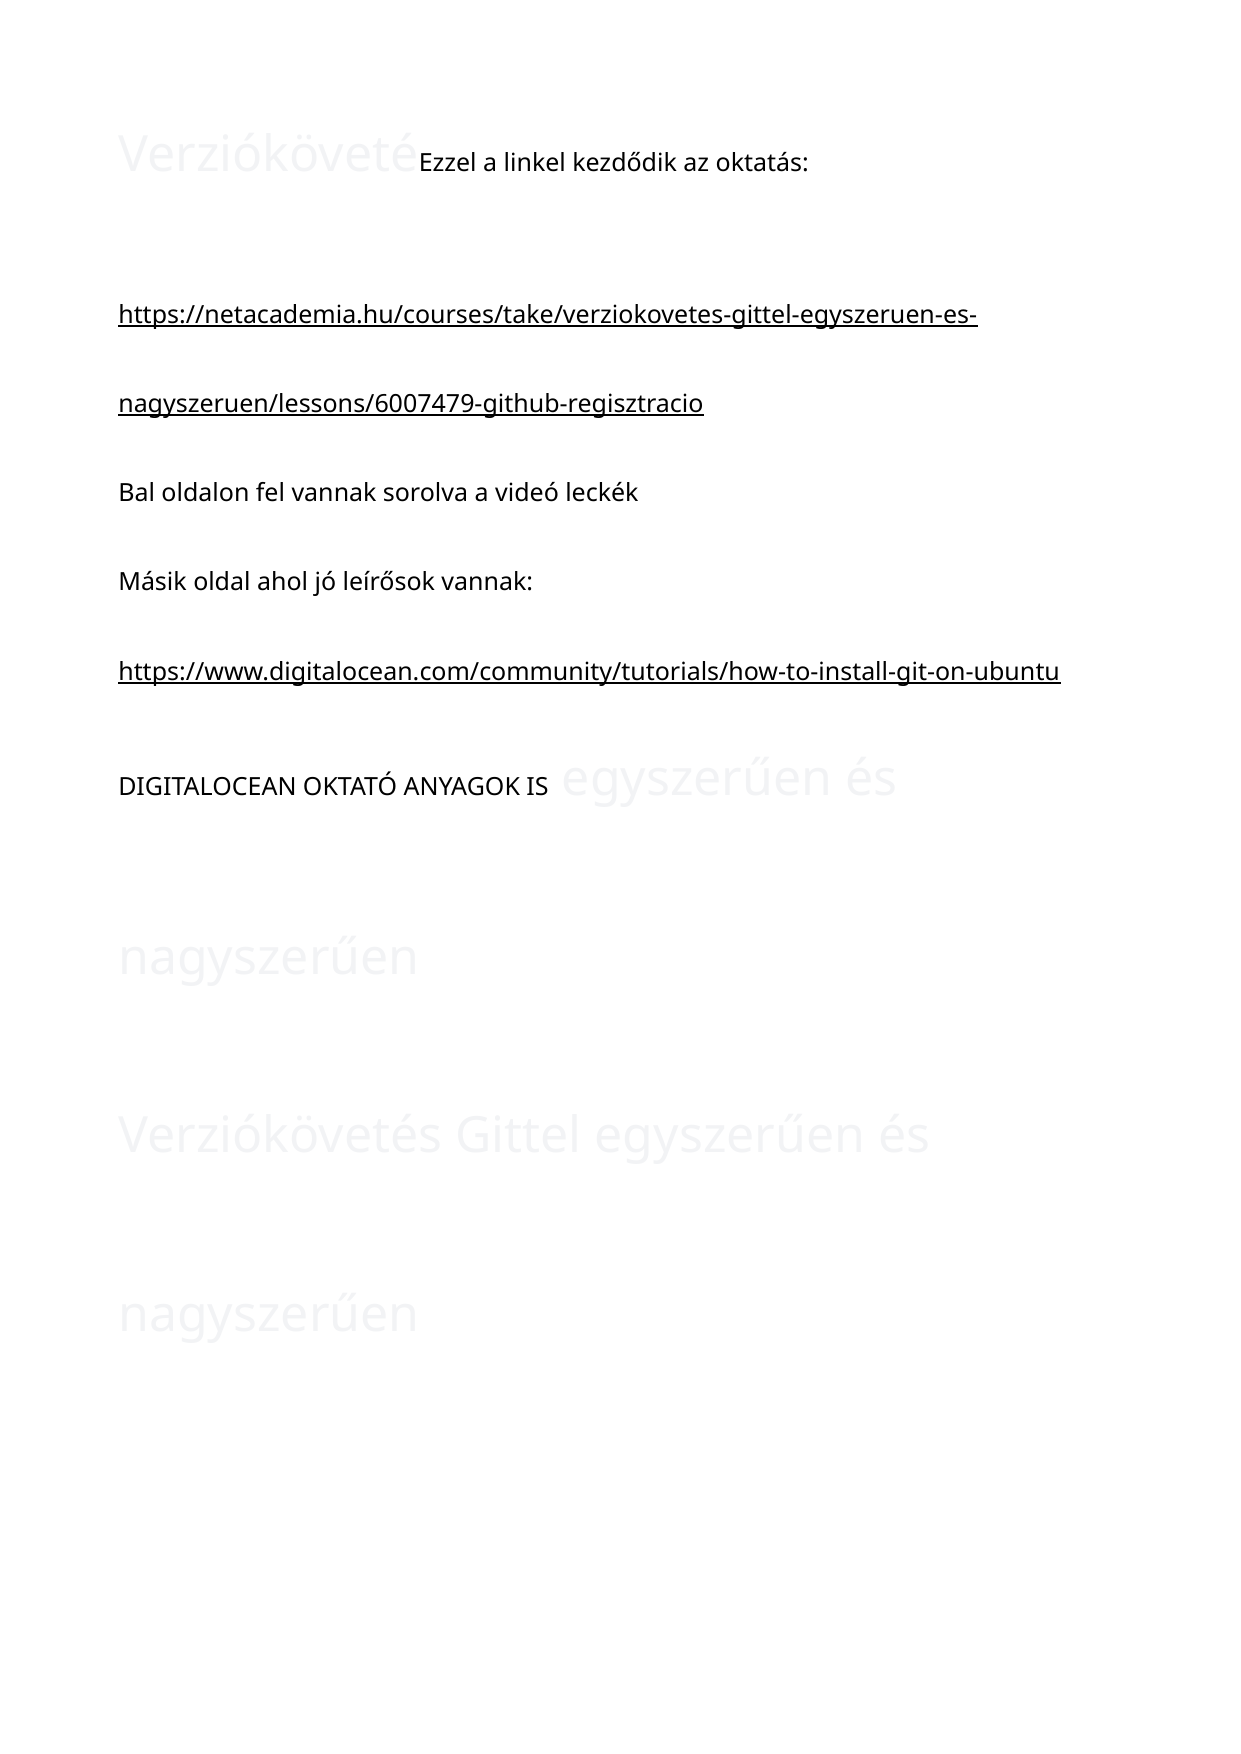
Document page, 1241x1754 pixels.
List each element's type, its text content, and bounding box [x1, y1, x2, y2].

subtitle https://www.digitalocean.com/community/tutorials/how-to-install-git-on-ubuntu [118, 653, 1122, 687]
subtitle VerziókövetéEzzel a linkel kezdődik az oktatás: [118, 118, 1122, 186]
subtitle Verziókövetés Gittel egyszerűen és nagyszerűen [118, 1099, 1122, 1346]
subtitle Bal oldalon fel vannak sorolva a videó leckék [118, 475, 1122, 509]
subtitle https://netacademia.hu/courses/take/verziokovetes-gittel-egyszeruen-es-nagyszeruen/lessons/6007479-github-regisztracio [118, 297, 1122, 420]
subtitle Másik oldal ahol jó leírősok vannak: [118, 564, 1122, 598]
subtitle DIGITALOCEAN OKTATÓ ANYAGOK IS egyszerűen és nagyszerűen [118, 742, 1122, 989]
